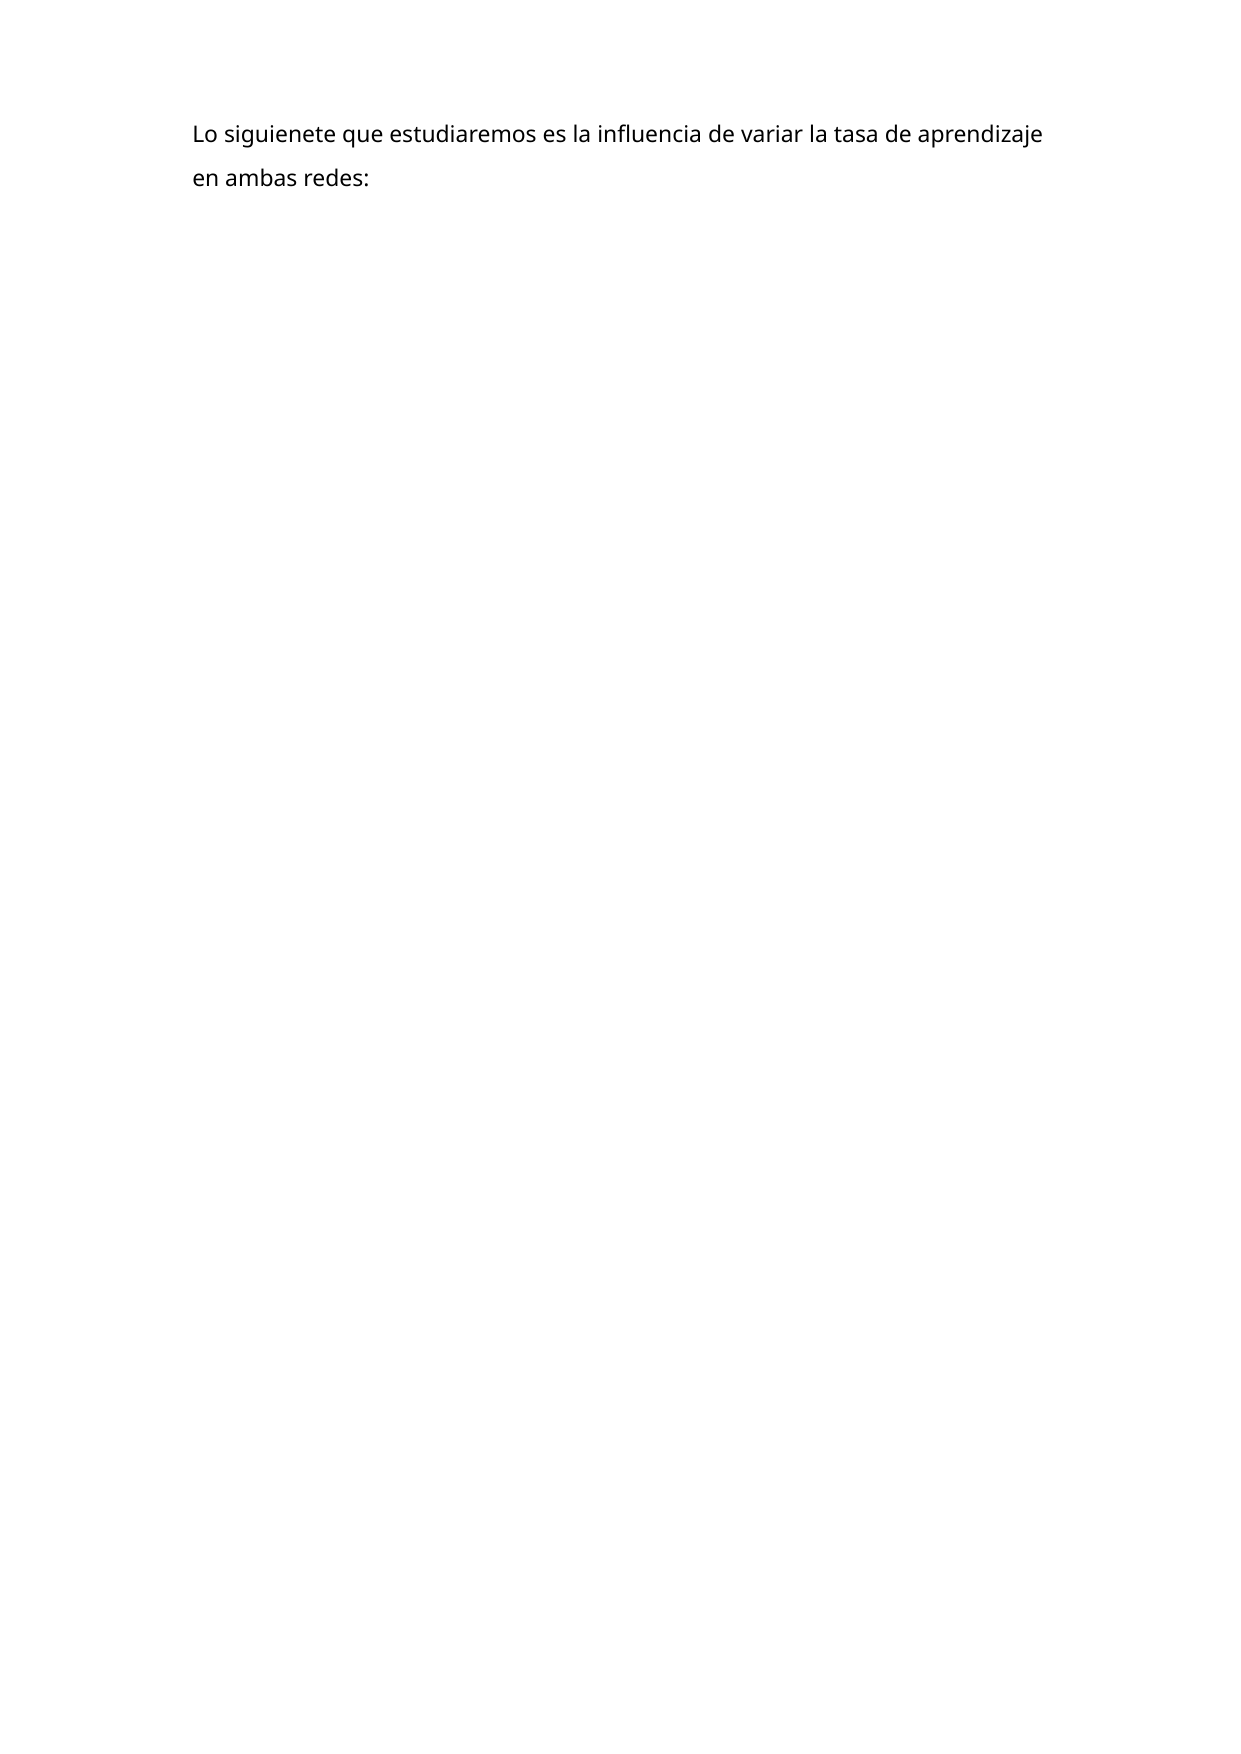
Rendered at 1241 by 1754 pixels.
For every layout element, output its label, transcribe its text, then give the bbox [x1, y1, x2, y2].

text Lo siguienete que estudiaremos es la influencia de variar la tasa de aprendizaje en ambas redes: [192, 118, 1064, 193]
